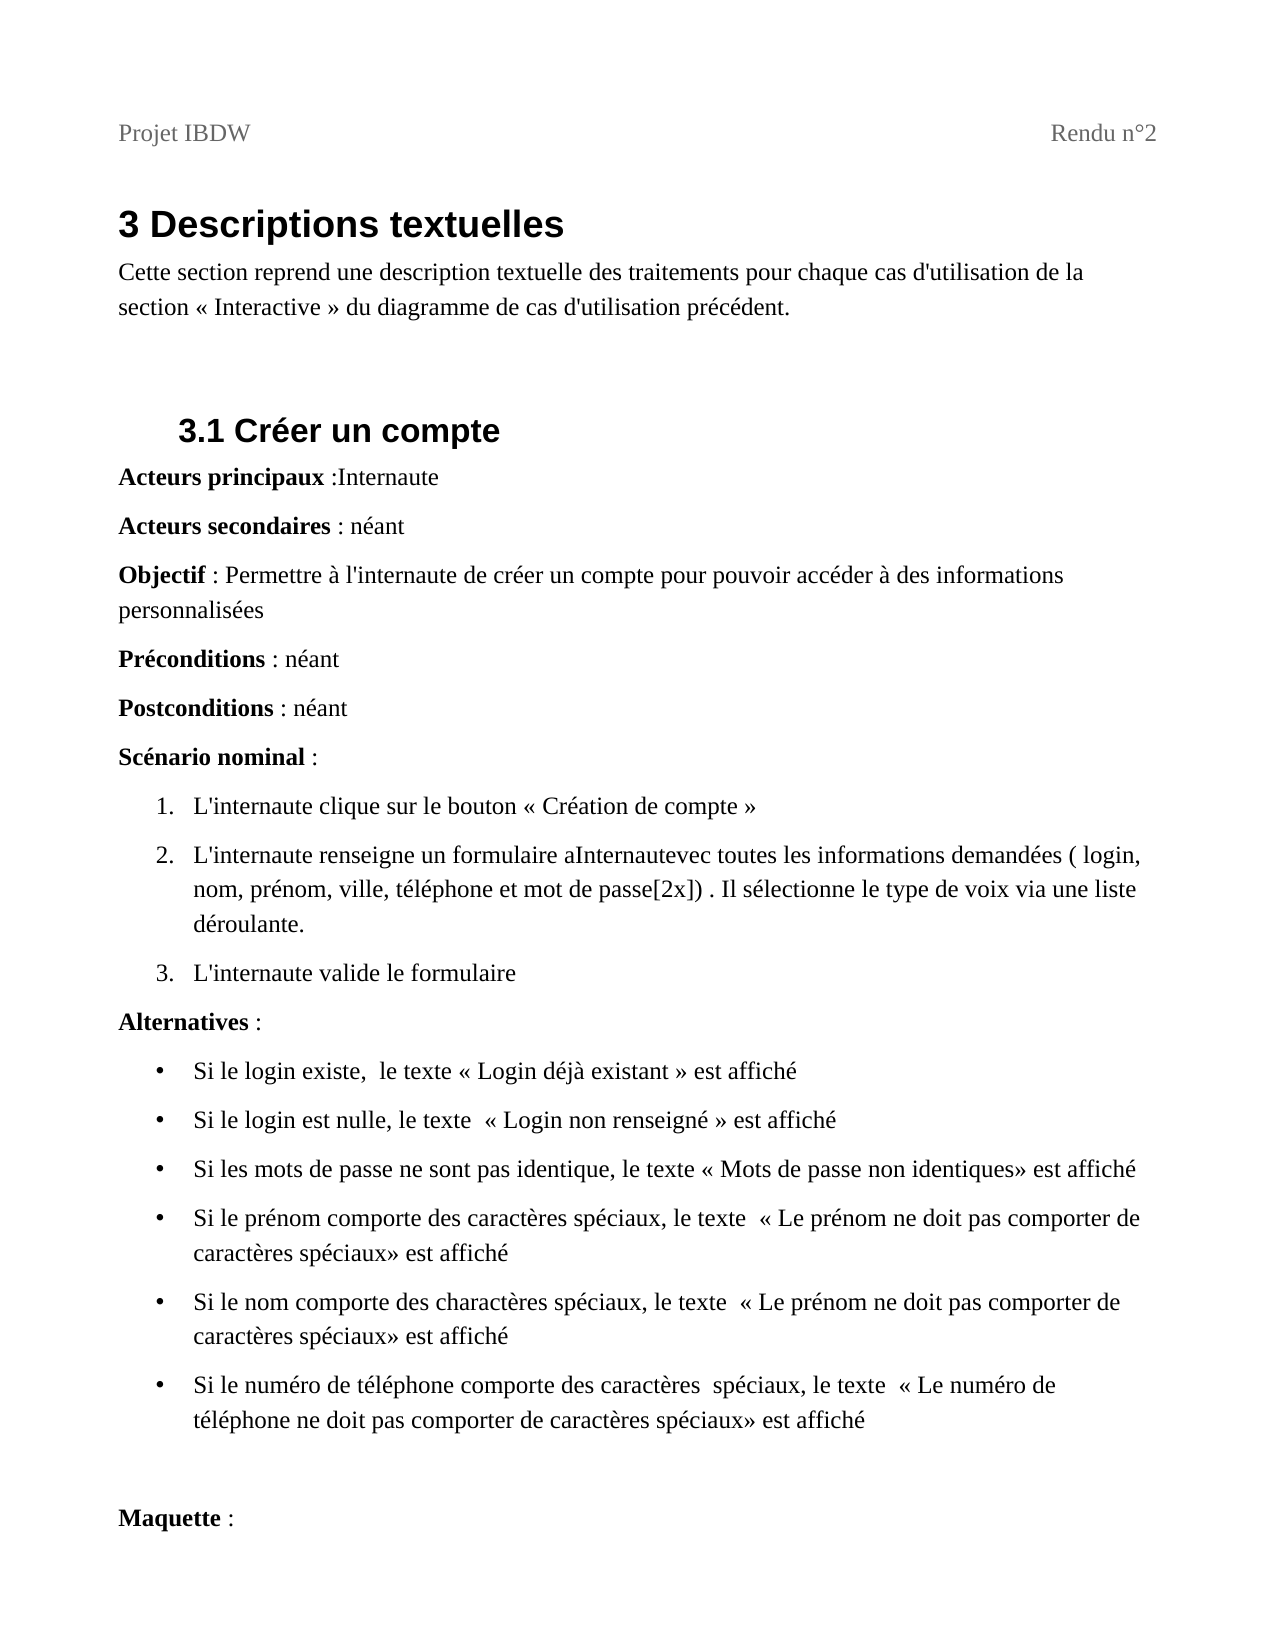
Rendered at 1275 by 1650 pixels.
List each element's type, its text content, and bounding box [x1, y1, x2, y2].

list Si le numéro de téléphone comporte des caractères spéciaux, le texte « Le numéro de téléphone ne doit pas comporter de caractères spéciaux» est affiché [156, 1370, 1157, 1434]
list L'internaute valide le formulaire [156, 958, 1157, 987]
text Objectif : Permettre à l'internaute de créer un compte pour pouvoir accéder à des informations personnalisées [118, 560, 1157, 623]
text Acteurs principaux :Internaute [118, 462, 1157, 491]
text Cette section reprend une description textuelle des traitements pour chaque cas d'utilisation de la section « Interactive » du diagramme de cas d'utilisation précédent. [118, 257, 1157, 321]
list Si le login est nulle, le texte « Login non renseigné » est affiché [156, 1105, 1157, 1134]
list Si le prénom comporte des caractères spéciaux, le texte « Le prénom ne doit pas comporter de caractères spéciaux» est affiché [156, 1203, 1157, 1267]
text Préconditions : néant [118, 644, 1157, 672]
list Si le nom comporte des charactères spéciaux, le texte « Le prénom ne doit pas comporter de caractères spéciaux» est affiché [156, 1287, 1157, 1350]
list L'internaute clique sur le bouton « Création de compte » [156, 791, 1157, 820]
text Alternatives : [118, 1007, 1157, 1036]
text Postconditions : néant [118, 693, 1157, 722]
list Si le login existe, le texte « Login déjà existant » est affiché [156, 1056, 1157, 1085]
list Si les mots de passe ne sont pas identique, le texte « Mots de passe non identiques» est affiché [156, 1154, 1157, 1183]
list L'internaute renseigne un formulaire aInternautevec toutes les informations demandées ( login, nom, prénom, ville, téléphone et mot de passe[2x]) . Il sélectionne le type de voix via une liste déroulante. [156, 840, 1157, 938]
text Maquette : [118, 1503, 1157, 1532]
text Scénario nominal : [118, 742, 1157, 771]
text Acteurs secondaires : néant [118, 511, 1157, 540]
subtitle 3.1 Créer un compte [118, 411, 1157, 449]
subtitle 3 Descriptions textuelles [118, 201, 1157, 245]
